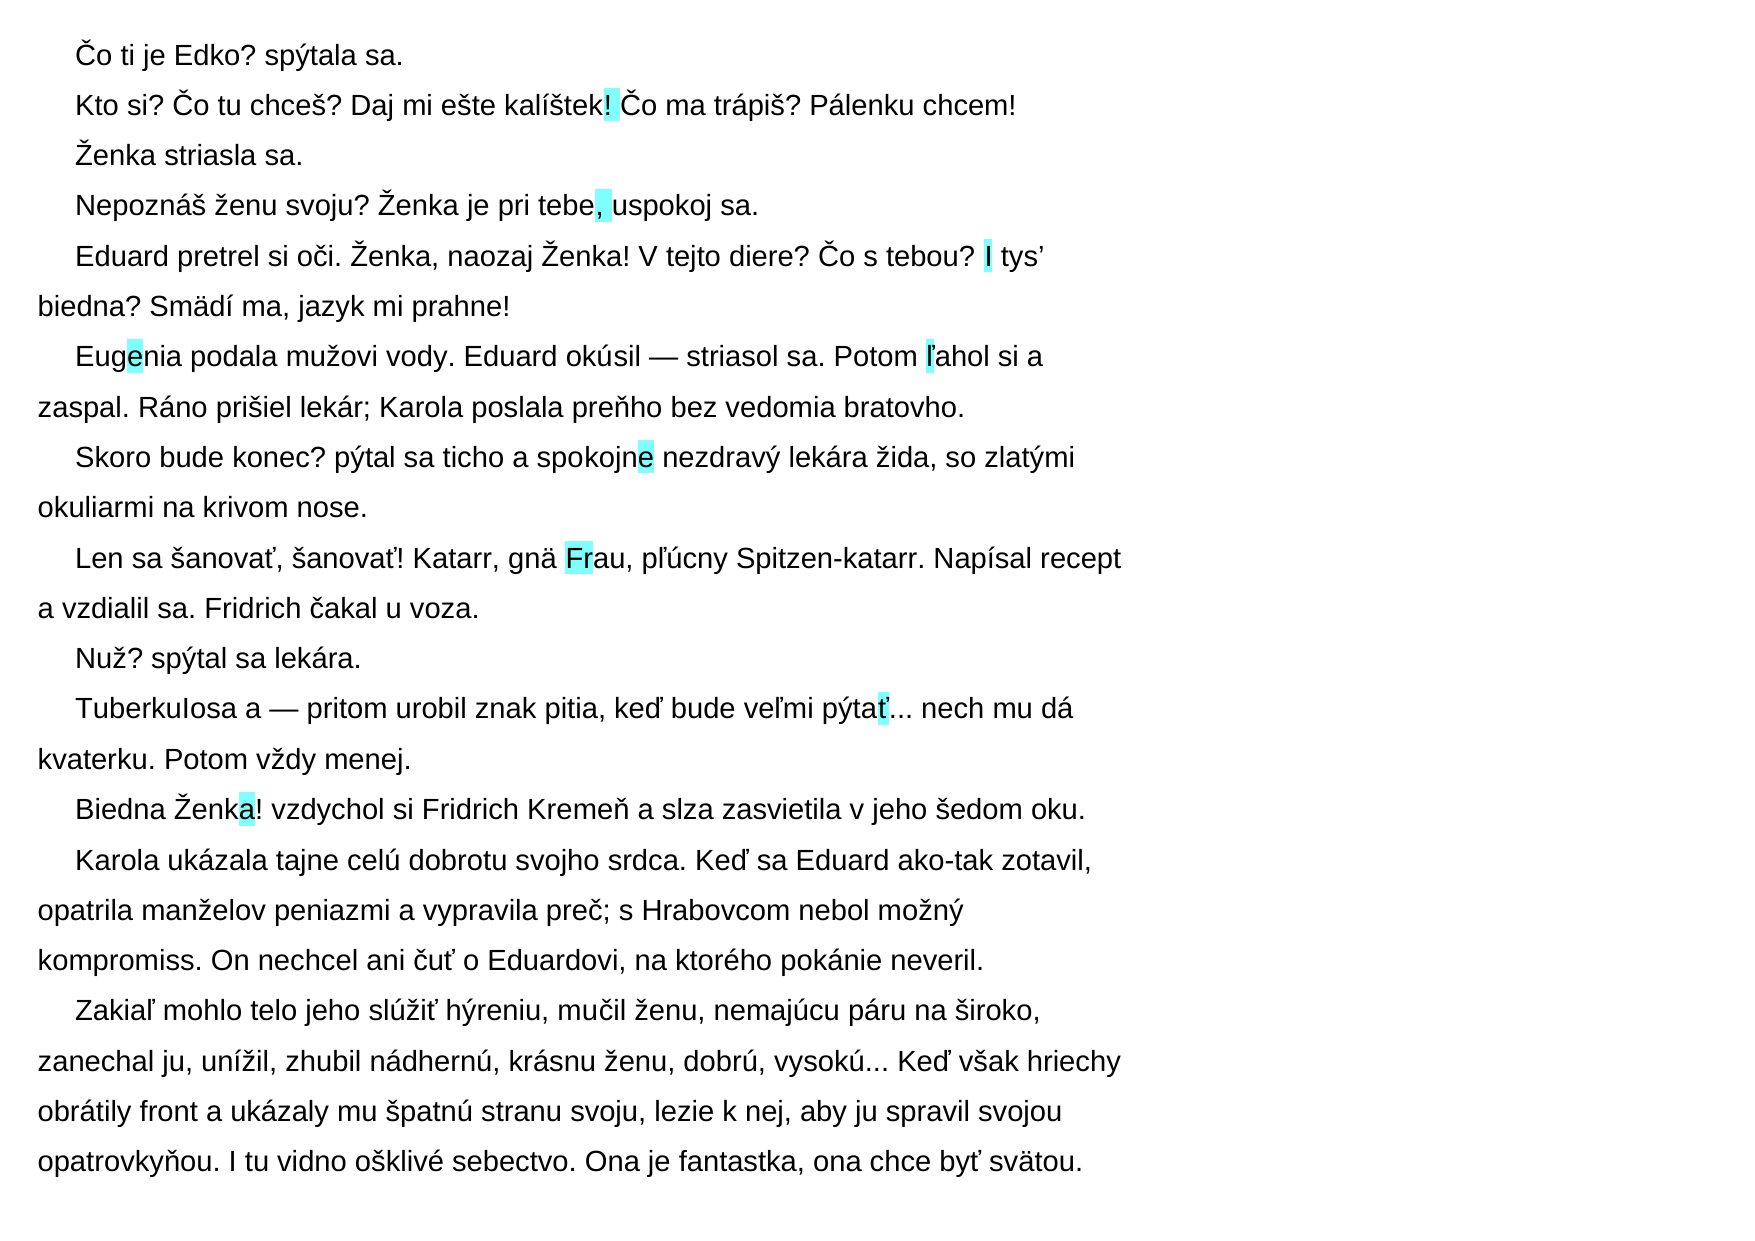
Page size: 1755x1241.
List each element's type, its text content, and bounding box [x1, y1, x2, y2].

text Skoro bude konec? pýtal sa ticho a spo­kojne nezdravý lekára žida, so zlatými okuliarmi na krivom nose. [37, 440, 1130, 524]
text TuberkuIosa a — pritom urobil znak pitia, keď bude veľmi pýtať... nech mu dá kvaterku. Potom vždy menej. [37, 692, 1130, 775]
text Čo ti je Edko? spýtala sa. [37, 37, 1130, 71]
text Karola ukázala tajne celú dobrotu svojho srdca. Keď sa Eduard ako-tak zotavil, opatrila manželov peniazmi a vypravila preč; s Hrabovcom nebol možný kompromiss. On nechcel ani čuť o Eduardovi, na ktorého pokánie neveril. [37, 842, 1130, 977]
text Nuž? spýtal sa lekára. [37, 641, 1130, 675]
text Biedna Ženka! vzdychol si Fridrich Kre­meň a slza zasvietila v jeho šedom oku. [37, 792, 1130, 826]
text Kto si? Čo tu chceš? Daj mi ešte kalíštek! Čo ma trápiš? Pálenku chcem! [37, 88, 1130, 121]
text Zakiaľ mohlo telo jeho slúžiť hýreniu, mu­čil ženu, nemajúcu páru na široko, zanechal ju, unížil, zhubil nádhernú, krásnu ženu, dobrú, vysokú... Keď však hriechy obrátily front a ukázaly mu špatnú stranu svoju, lezie k nej, aby ju spravil svojou opatrovkyňou. I tu vidno ošklivé sebectvo. Ona je fantastka, ona chce byť svätou. [37, 993, 1130, 1178]
text Nepoznáš ženu svoju? Ženka je pri tebe, uspokoj sa. [37, 188, 1130, 222]
text Len sa šanovať, šanovať! Katarr, gnä Frau, pľúcny Spitzen-katarr. Napísal recept a vzdialil sa. Fridrich čakal u voza. [37, 541, 1130, 624]
text Ženka striasla sa. [37, 138, 1130, 172]
text Eugenia podala mužovi vody. Eduard okú­sil — striasol sa. Potom ľahol si a zaspal. Ráno prišiel lekár; Karola poslala preňho bez vedomia bratovho. [37, 339, 1130, 423]
text Eduard pretrel si oči. Ženka, naozaj Ženka! V tejto diere? Čo s tebou? I tys’ biedna? Smädí ma, jazyk mi prahne! [37, 239, 1130, 323]
